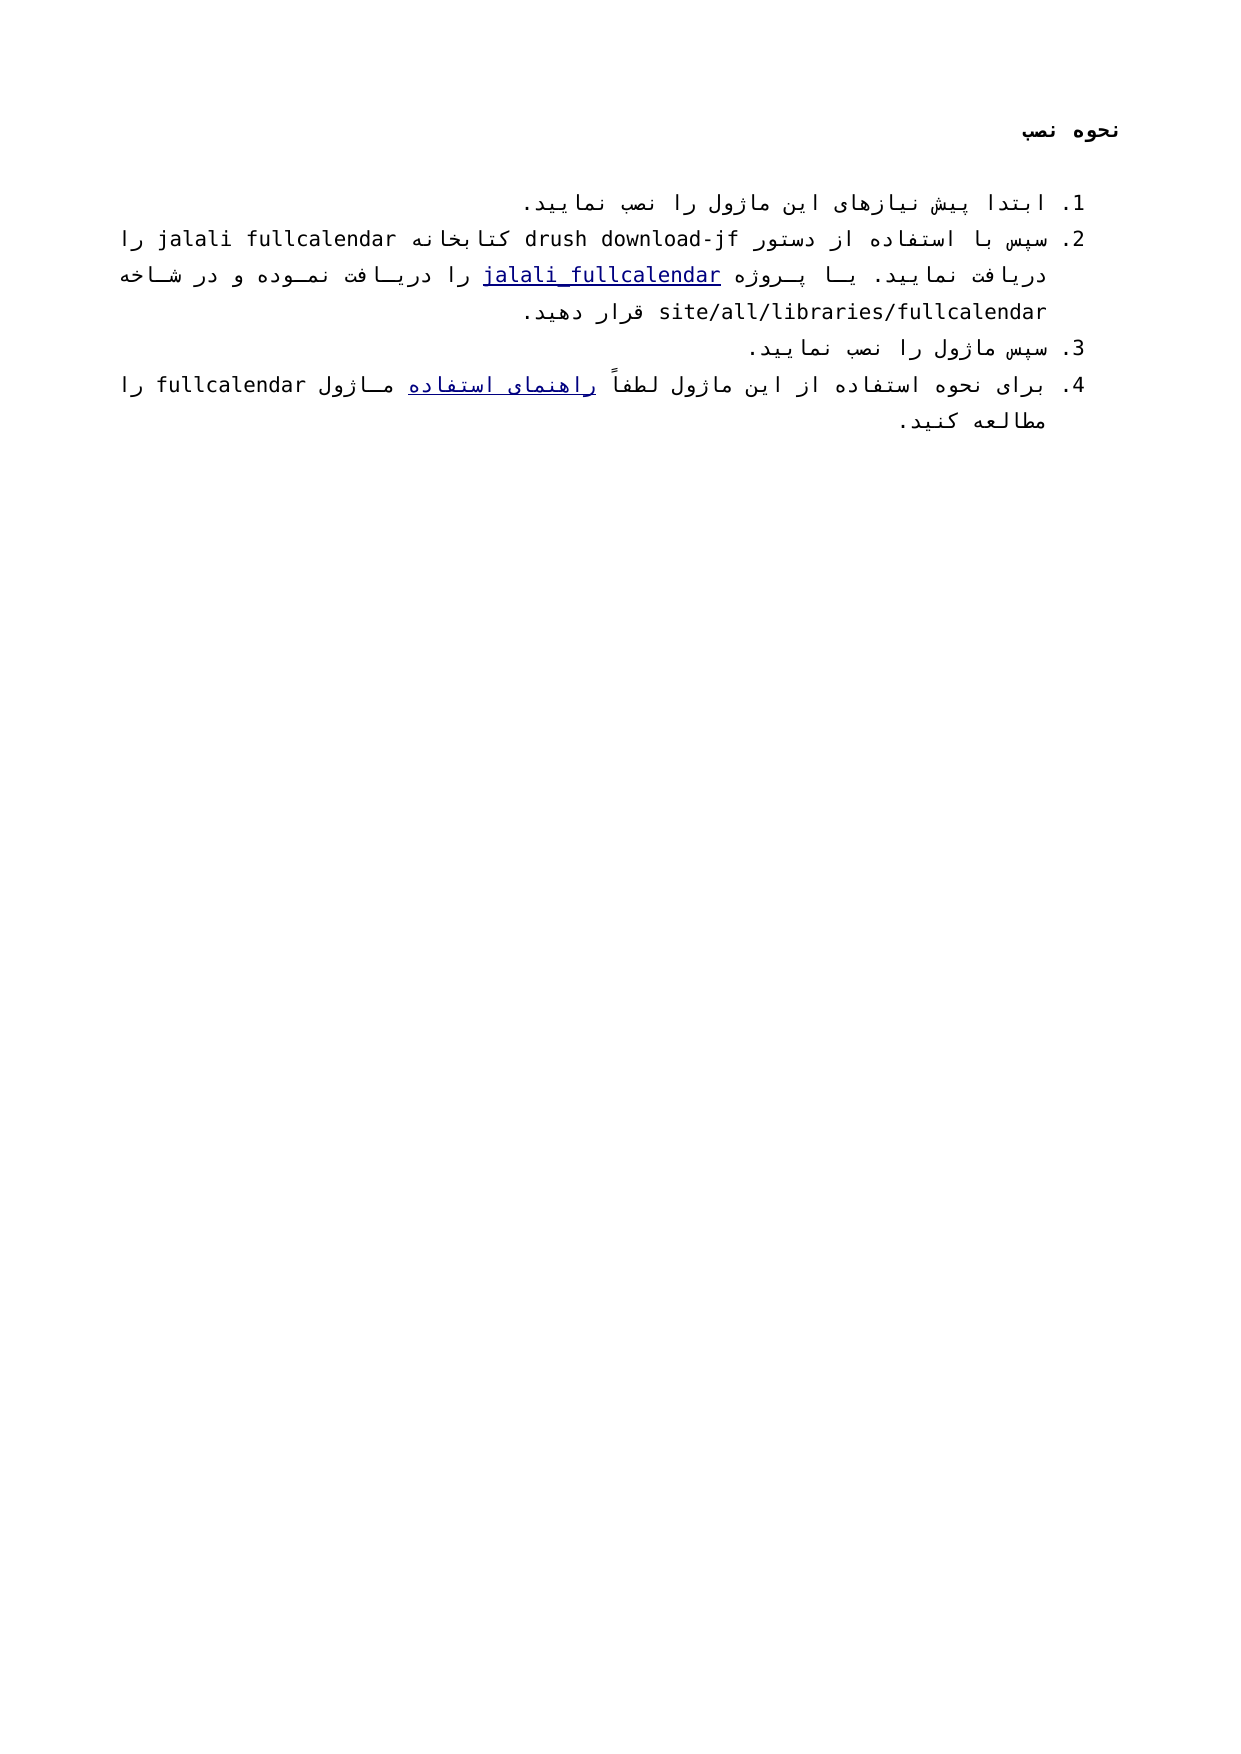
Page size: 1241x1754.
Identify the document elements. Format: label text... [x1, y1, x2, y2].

list سپس با استفاده از دستور drush download-jf کتابخانه jalali fullcalendar را دریافت نمایید. یا پروژه jalali_fullcalendar را دریافت نموده و در شاخه site/all/libraries/fullcalendar قرار دهید. [118, 227, 1084, 324]
list برای نحوه استفاده از این ماژول لطفاً راهنمای استفاده ماژول fullcalendar را مطالعه کنید. [118, 373, 1084, 433]
list سپس ماژول را نصب نمایید. [118, 336, 1084, 361]
text نحوه نصب [118, 118, 1122, 142]
list ابتدا پیش نیازهای این ماژول را نصب نمایید. [118, 191, 1084, 215]
